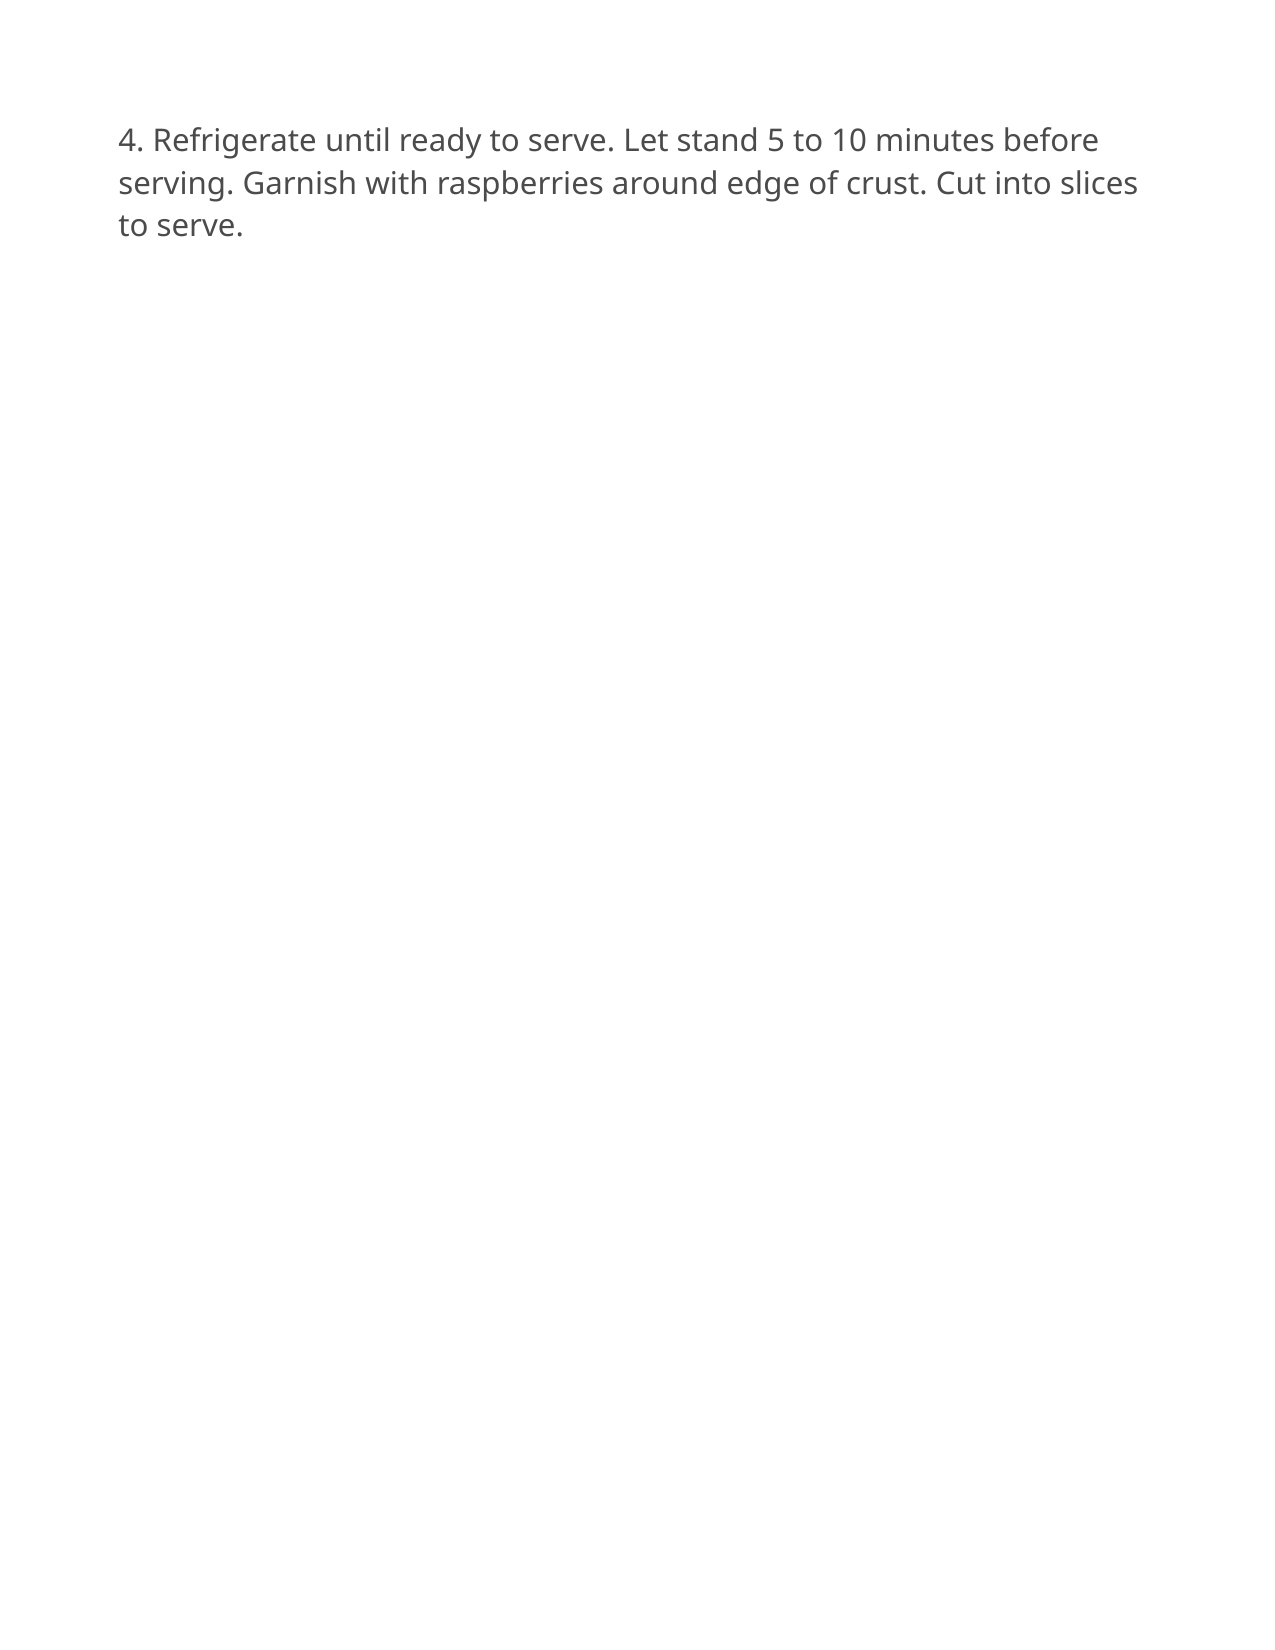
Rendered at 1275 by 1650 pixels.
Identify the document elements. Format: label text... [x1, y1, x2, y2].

text 4. Refrigerate until ready to serve. Let stand 5 to 10 minutes before serving. Garnish with raspberries around edge of crust. Cut into slices to serve. [118, 118, 1157, 246]
